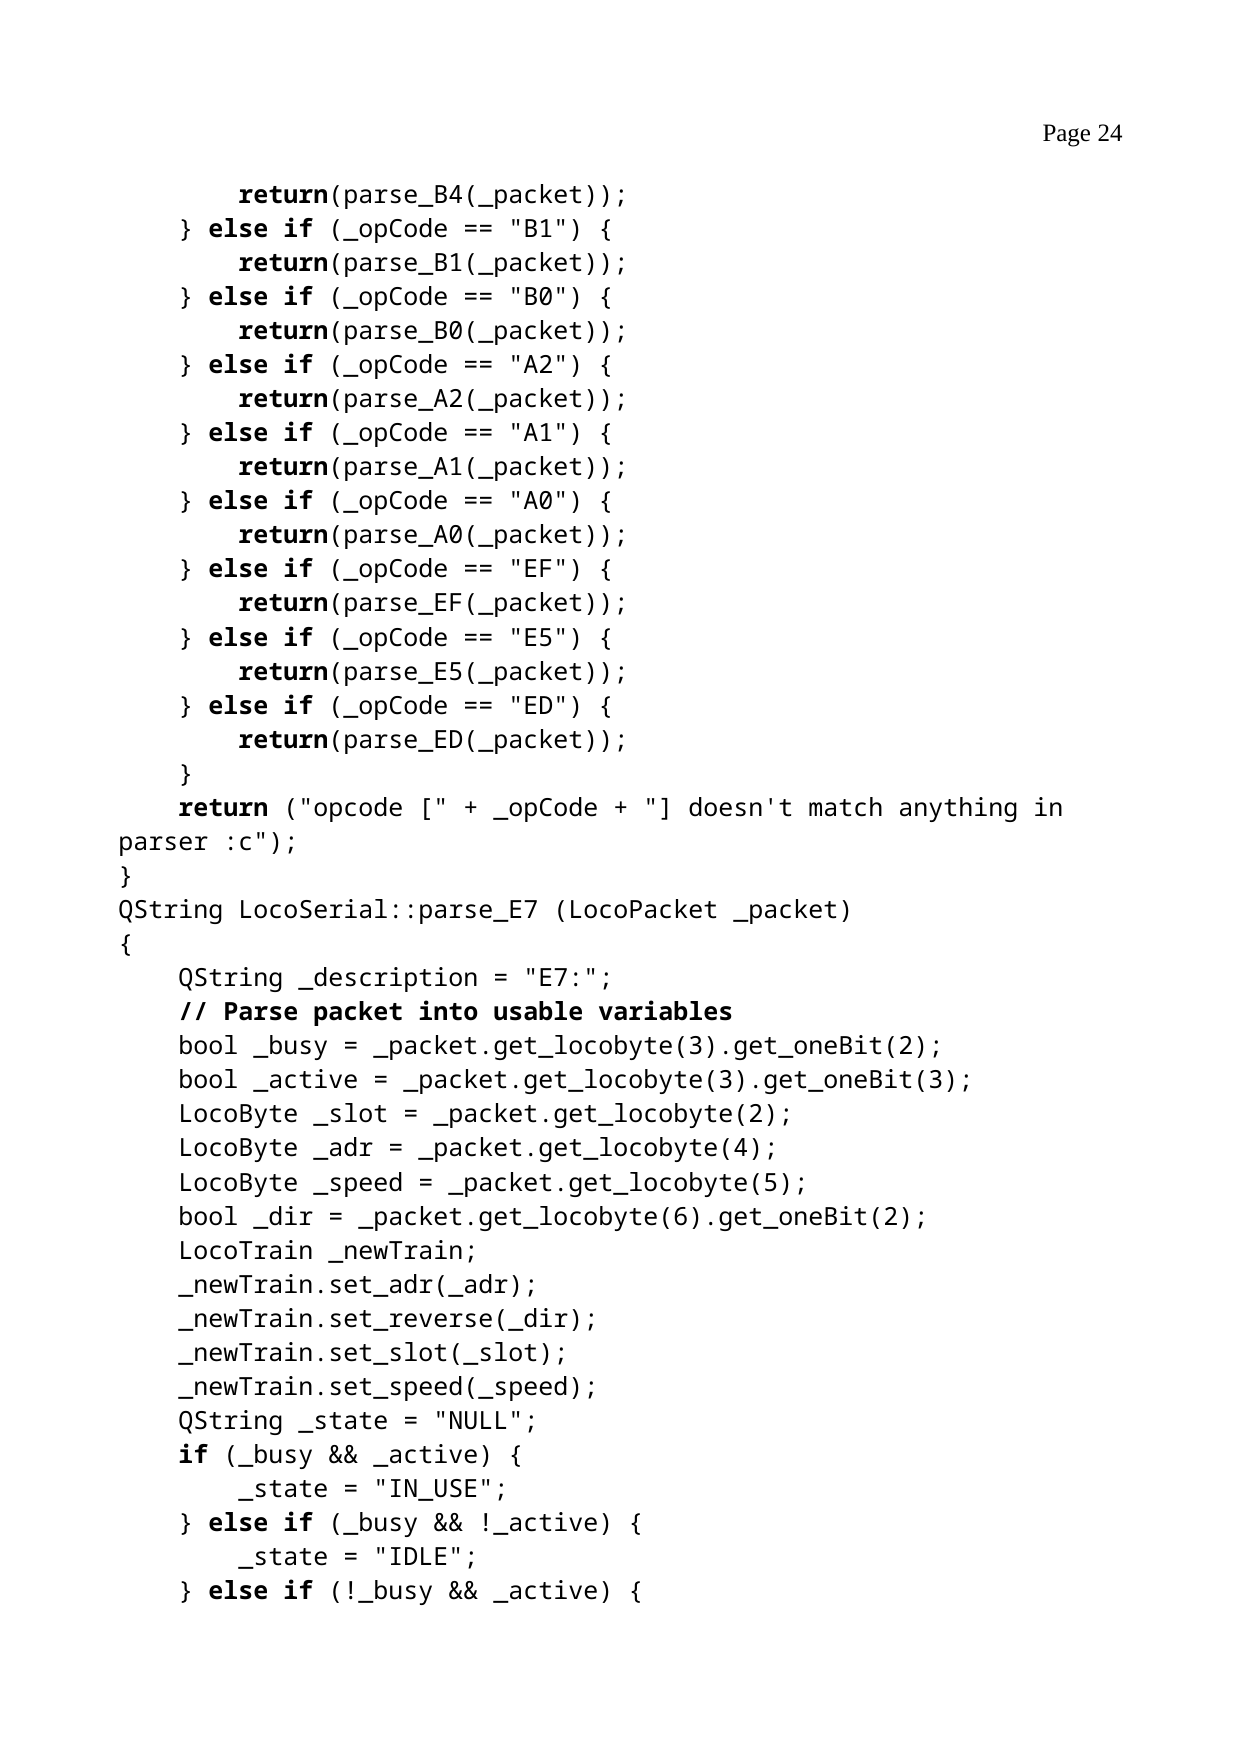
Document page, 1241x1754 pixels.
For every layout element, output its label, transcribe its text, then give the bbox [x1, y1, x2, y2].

text } else if (_opCode == "A1") { [118, 415, 1122, 449]
text QString LocoSerial::parse_E7 (LocoPacket _packet) [118, 892, 1122, 926]
text } else if (_opCode == "ED") { [118, 687, 1122, 721]
text bool _dir = _packet.get_locobyte(6).get_oneBit(2); [118, 1198, 1122, 1232]
text bool _busy = _packet.get_locobyte(3).get_oneBit(2); [118, 1028, 1122, 1062]
text LocoByte _slot = _packet.get_locobyte(2); [118, 1096, 1122, 1130]
text return(parse_B1(_packet)); [118, 244, 1122, 278]
text if (_busy && _active) { [118, 1437, 1122, 1471]
text } else if (_opCode == "E5") { [118, 619, 1122, 653]
text bool _active = _packet.get_locobyte(3).get_oneBit(3); [118, 1062, 1122, 1096]
text } else if (_busy && !_active) { [118, 1505, 1122, 1539]
text LocoByte _adr = _packet.get_locobyte(4); [118, 1130, 1122, 1164]
text } [118, 755, 1122, 789]
text LocoTrain _newTrain; [118, 1232, 1122, 1266]
text LocoByte _speed = _packet.get_locobyte(5); [118, 1164, 1122, 1198]
text return(parse_A1(_packet)); [118, 449, 1122, 483]
text return(parse_A0(_packet)); [118, 517, 1122, 551]
text return(parse_A2(_packet)); [118, 381, 1122, 415]
text return(parse_B4(_packet)); [118, 176, 1122, 210]
text } else if (_opCode == "A2") { [118, 347, 1122, 381]
text QString _description = "E7:"; [118, 960, 1122, 994]
text QString _state = "NULL"; [118, 1403, 1122, 1437]
text return(parse_ED(_packet)); [118, 721, 1122, 755]
text } else if (_opCode == "B1") { [118, 210, 1122, 244]
text return(parse_B0(_packet)); [118, 313, 1122, 347]
text _newTrain.set_reverse(_dir); [118, 1300, 1122, 1334]
text _newTrain.set_adr(_adr); [118, 1266, 1122, 1300]
text { [118, 926, 1122, 960]
text return(parse_EF(_packet)); [118, 585, 1122, 619]
text _newTrain.set_speed(_speed); [118, 1368, 1122, 1403]
text _newTrain.set_slot(_slot); [118, 1334, 1122, 1368]
text } else if (_opCode == "EF") { [118, 551, 1122, 585]
text } else if (_opCode == "A0") { [118, 483, 1122, 517]
text return ("opcode [" + _opCode + "] doesn't match anything in parser :c"); [118, 789, 1122, 858]
text return(parse_E5(_packet)); [118, 653, 1122, 687]
text } else if (_opCode == "B0") { [118, 278, 1122, 313]
text } else if (!_busy && _active) { [118, 1573, 1122, 1607]
text } [118, 858, 1122, 892]
text // Parse packet into usable variables [118, 994, 1122, 1028]
text _state = "IDLE"; [118, 1539, 1122, 1573]
text _state = "IN_USE"; [118, 1471, 1122, 1505]
